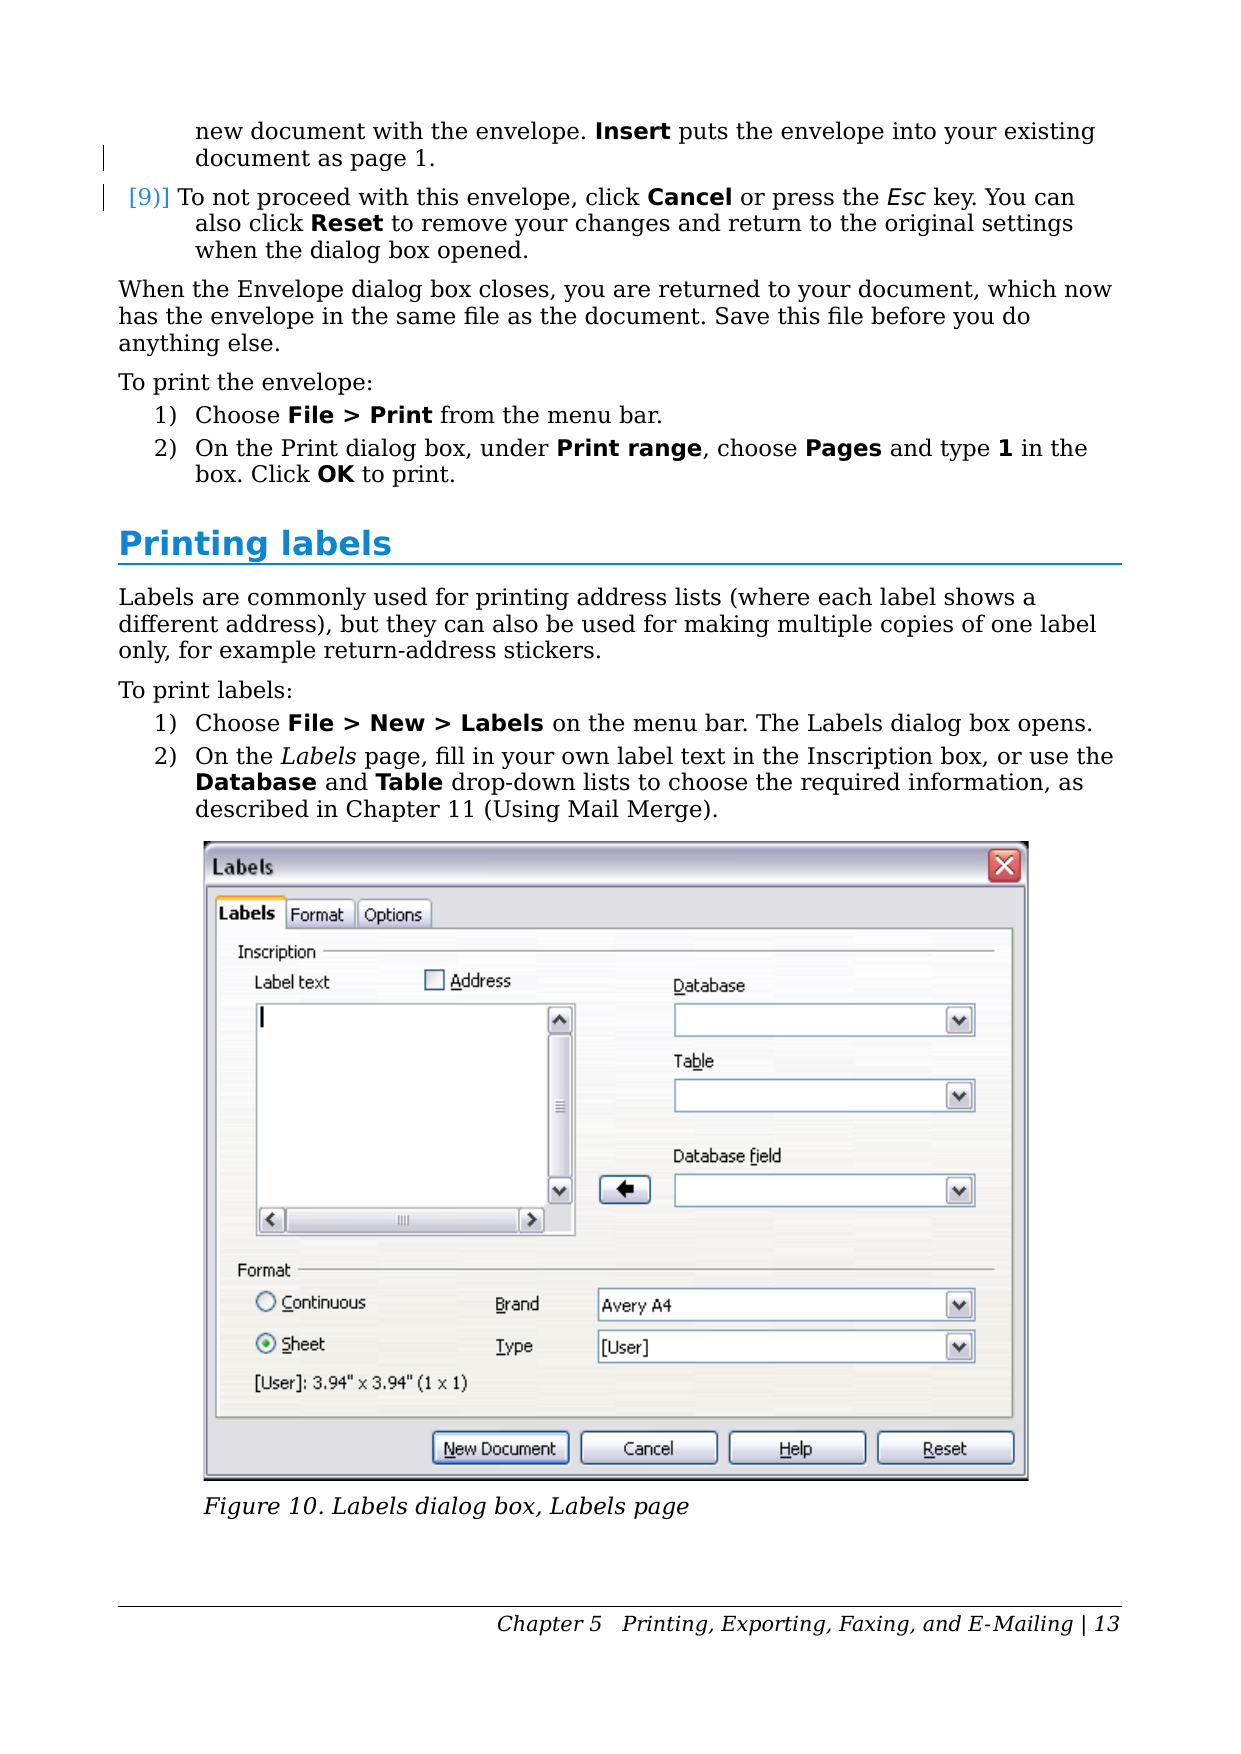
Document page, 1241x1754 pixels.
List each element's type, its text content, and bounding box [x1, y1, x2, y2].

picture [203, 841, 1029, 1481]
list To print the envelope: [118, 369, 1122, 396]
text When the Envelope dialog box closes, you are returned to your document, which now has the envelope in the same file as the document. Save this file before you do anything else. [118, 276, 1122, 356]
list When you have finished formatting and are ready to print, click either the New Doc or Insert button to finish. New Doc makes only an envelope or starts a new document with the envelope. Insert puts the envelope into your existing document as page 1.To not proceed with this envelope, click Cancel or press the Esc key. You can also click Reset to remove your changes and return to the original settings when the dialog box opened. [177, 118, 1122, 171]
list On the Labels page, fill in your own label text in the Inscription box, or use the Database and Table drop-down lists to choose the required information, as described in Chapter 11 (Using Mail Merge). [177, 743, 1122, 823]
text Figure 10. Labels dialog box, Labels page [203, 1493, 1037, 1520]
list Choose File > Print from the menu bar. [177, 402, 1122, 429]
list Choose File > New > Labels on the menu bar. The Labels dialog box opens. [177, 710, 1122, 737]
list On the Print dialog box, under Print range, choose Pages and type 1 in the box. Click OK to print. [177, 435, 1122, 488]
subtitle Printing labels [118, 524, 1122, 563]
list To print labels: [118, 677, 1122, 703]
text Labels are commonly used for printing address lists (where each label shows a different address), but they can also be used for making multiple copies of one label only, for example return-address stickers. [118, 584, 1122, 664]
